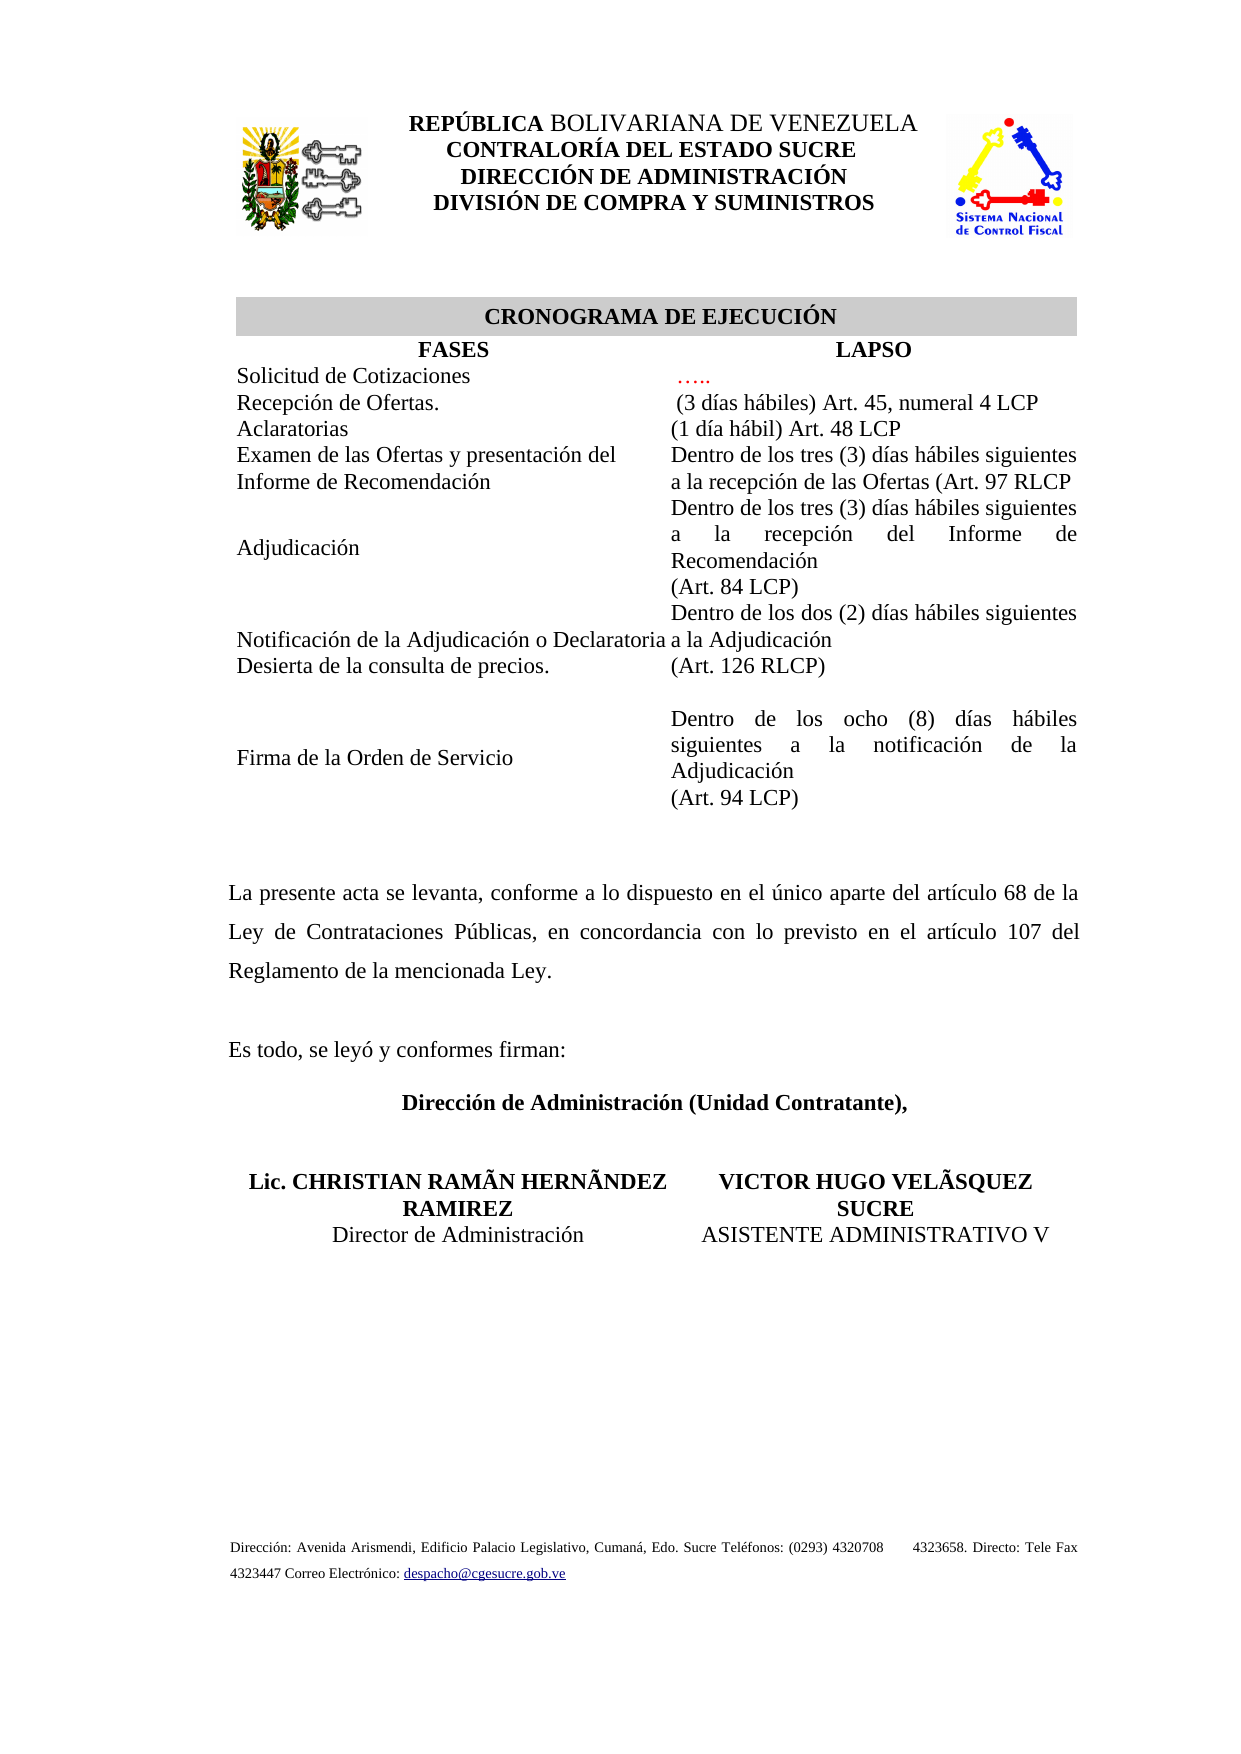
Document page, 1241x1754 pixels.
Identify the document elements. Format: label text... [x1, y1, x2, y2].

table_cell LAPSO [671, 336, 1077, 362]
table_cell (1 día hábil) Art. 48 LCP [671, 415, 1077, 441]
table_cell Firma de la Orden de Servicio [236, 705, 671, 810]
table_header Dirección de Administración (Unidad Contratante), [237, 1089, 1072, 1116]
table_header CRONOGRAMA DE EJECUCIÓN [236, 297, 1077, 336]
table_cell Solicitud de Cotizaciones [236, 362, 671, 389]
table_cell Dentro de los tres (3) días hábiles siguientes a la recepción del Informe de Recomendación (Art. 84 LCP) [671, 494, 1077, 599]
table_cell Dentro de los tres (3) días hábiles siguientes a la recepción de las Ofertas (Art. 97 RLCP [671, 441, 1077, 494]
table_cell Recepción de Ofertas. [236, 389, 671, 415]
picture [236, 117, 368, 237]
table_cell Dentro de los ocho (8) días hábiles siguientes a la notificación de la Adjudicación (Art. 94 LCP) [671, 705, 1077, 810]
table_cell Notificación de la Adjudicación o Declaratoria Desierta de la consulta de precios. [236, 600, 671, 705]
table_cell FASES [236, 336, 671, 362]
table_cell Lic. CHRISTIAN RAMÃN HERNÃNDEZ RAMIREZ Director de Administración [237, 1116, 679, 1247]
table_cell VICTOR HUGO VELÃSQUEZ SUCRE ASISTENTE ADMINISTRATIVO V [679, 1116, 1072, 1247]
table_cell ….. [671, 362, 1077, 389]
table_cell Examen de las Ofertas y presentación del Informe de Recomendación [236, 441, 671, 494]
text La presente acta se levanta, conforme a lo dispuesto en el único aparte del artículo 68 de la Ley de Contrataciones Públicas, en concordancia con lo previsto en el artículo 107 del Reglamento de la mencionada Ley. [228, 878, 1080, 984]
text Es todo, se leyó y conformes firman: [228, 1036, 1080, 1063]
table_cell Dentro de los dos (2) días hábiles siguientes a la Adjudicación (Art. 126 RLCP) [671, 600, 1077, 705]
table_cell Adjudicación [236, 494, 671, 599]
picture [946, 114, 1073, 238]
table_cell (3 días hábiles) Art. 45, numeral 4 LCP [671, 389, 1077, 415]
table_cell Aclaratorias [236, 415, 671, 441]
